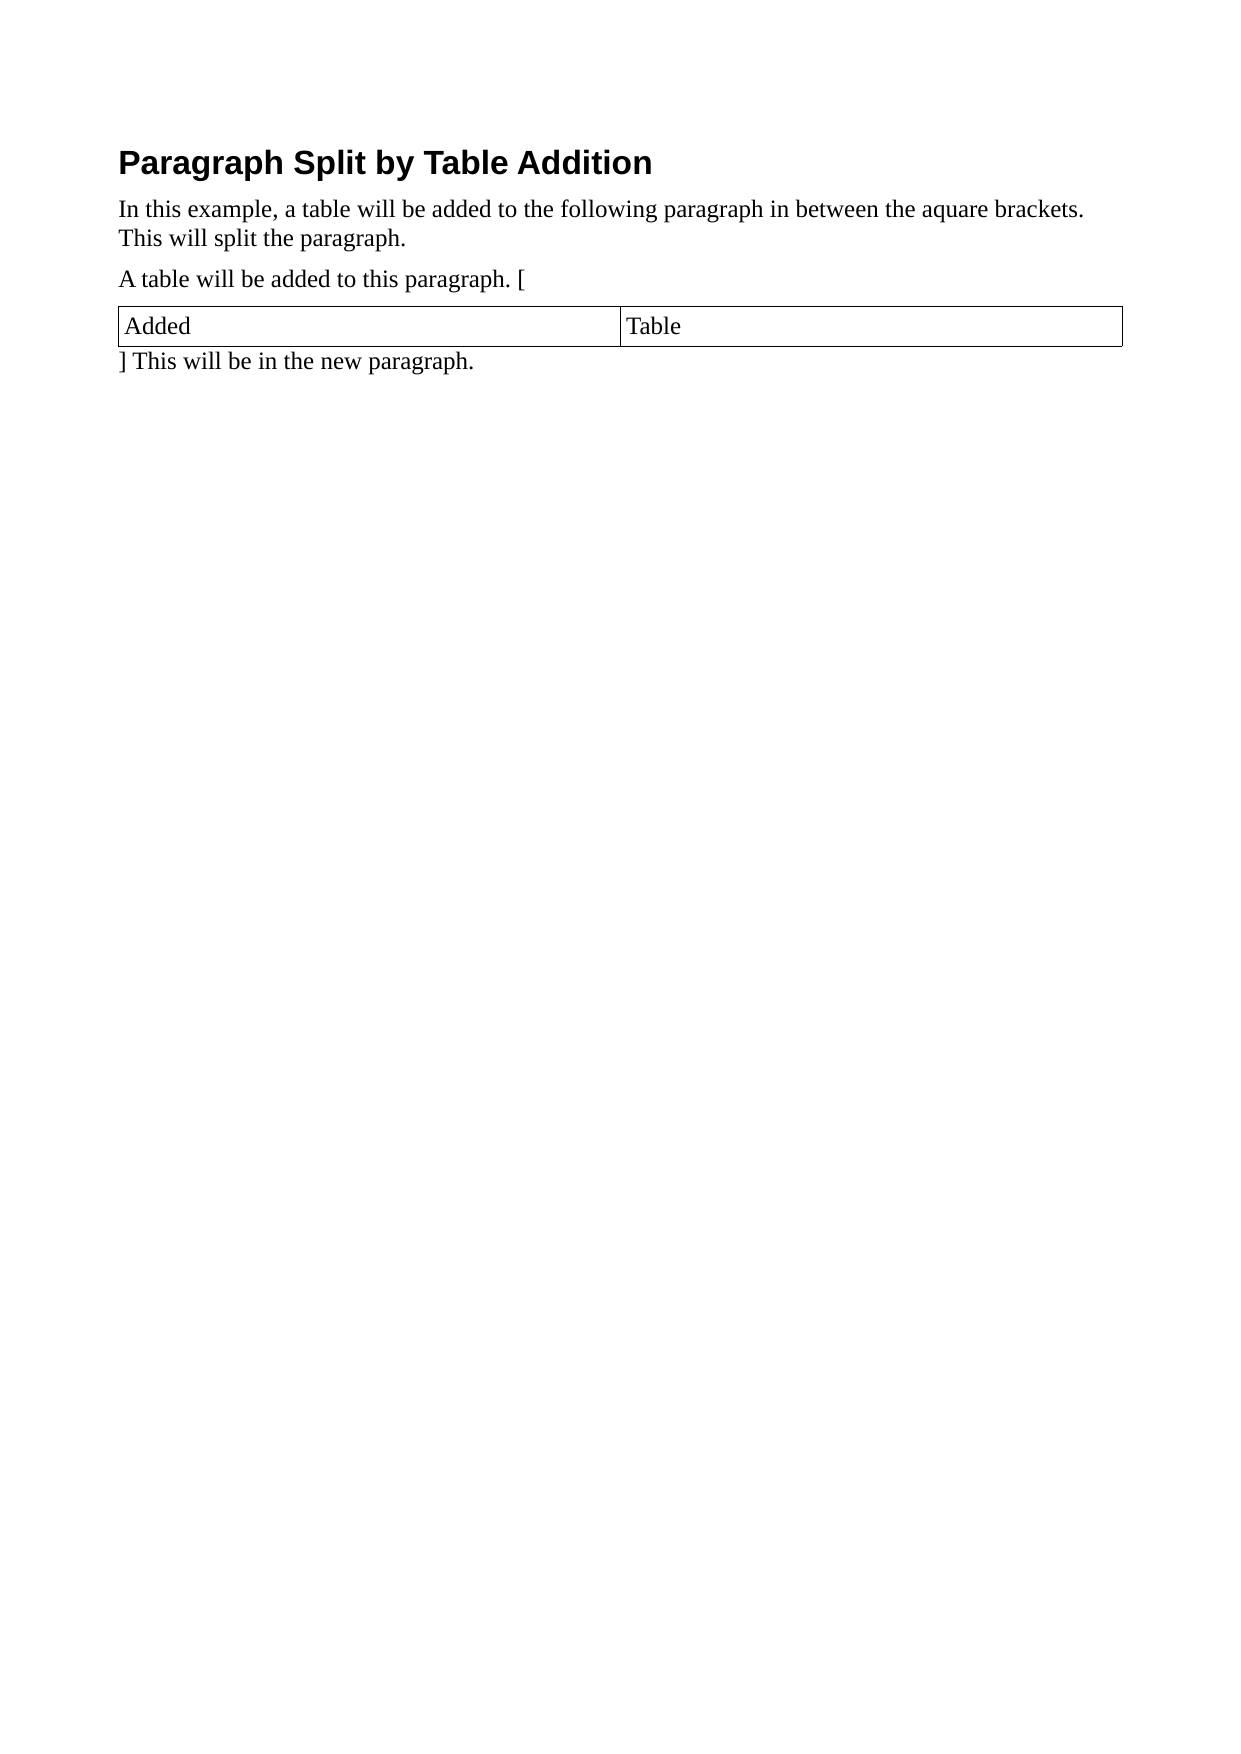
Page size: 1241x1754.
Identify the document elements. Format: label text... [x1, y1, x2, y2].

table_header Added [119, 307, 620, 346]
subtitle Paragraph Split by Table Addition [118, 143, 1122, 182]
text In this example, a table will be added to the following paragraph in between the aquare brackets. This will split the paragraph. [118, 194, 1122, 252]
table_header Table [621, 307, 1122, 346]
text A table will be added to this paragraph. [ [118, 264, 1122, 293]
text ] This will be in the new paragraph. [118, 347, 1122, 375]
